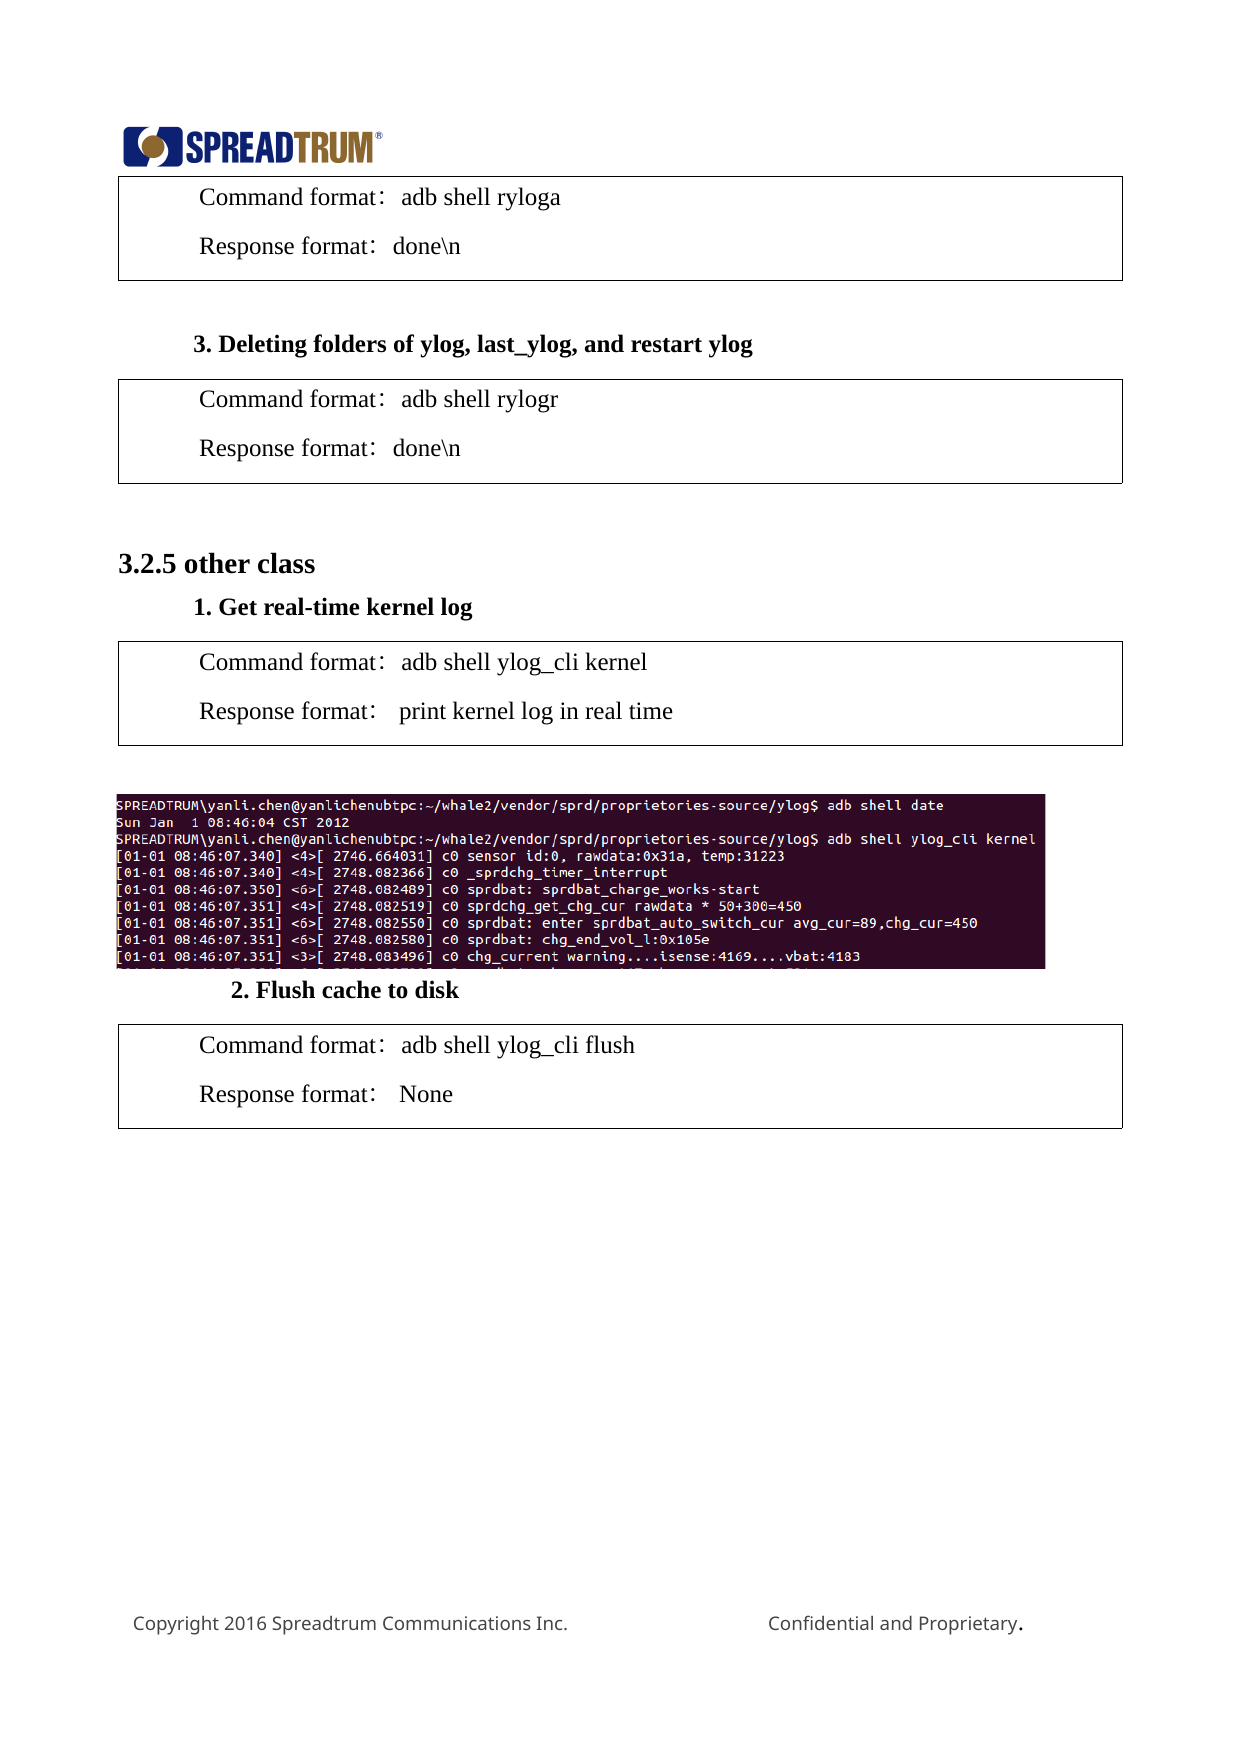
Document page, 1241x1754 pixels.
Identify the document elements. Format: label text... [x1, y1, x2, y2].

list 3. Deleting folders of ylog, last_ylog, and restart ylog [156, 329, 1122, 358]
list 2. Flush cache to disk [193, 794, 1122, 1003]
subtitle 3.2.5 other class [118, 546, 1122, 580]
picture [120, 123, 386, 168]
table_header Command format：adb shell rylogr Response format：done\n [119, 380, 1122, 482]
table_header Command format：adb shell ylog_cli kernel Response format： print kernel log in real time [119, 642, 1122, 745]
table_header Command format：adb shell ryloga Response format：done\n [119, 177, 1122, 280]
table_header Command format：adb shell ylog_cli flush Response format： None [119, 1025, 1122, 1128]
list 1. Get real-time kernel log [156, 592, 1122, 621]
picture [116, 794, 1046, 969]
